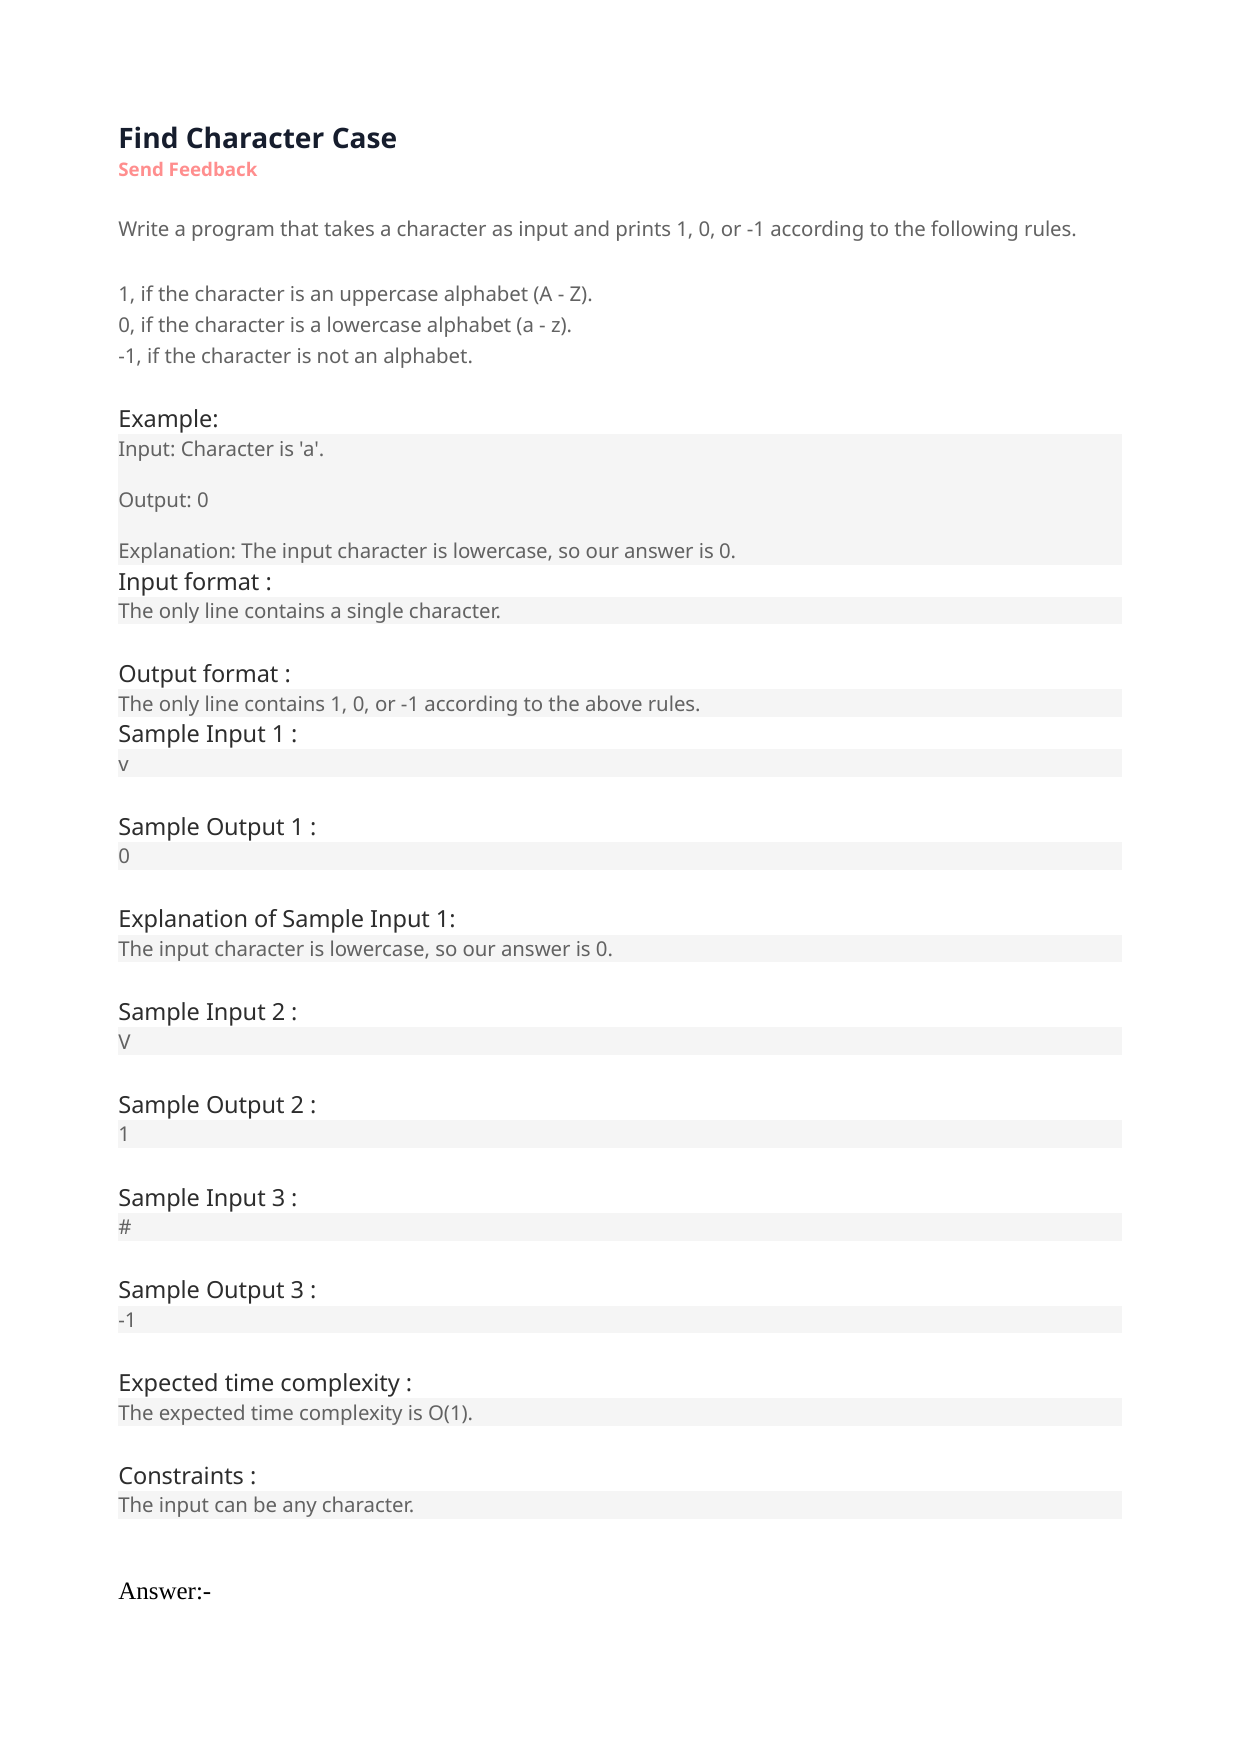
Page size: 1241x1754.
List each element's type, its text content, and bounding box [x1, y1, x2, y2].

text The input can be any character. [118, 1491, 1122, 1519]
text The expected time complexity is O(1). [118, 1398, 1122, 1426]
text Explanation: The input character is lowercase, so our answer is 0. [118, 537, 1122, 565]
subtitle Expected time complexity : [118, 1366, 1122, 1398]
subtitle Write a program that takes a character as input and prints 1, 0, or -1 according to the following rules. [118, 211, 1122, 243]
text -1 [118, 1306, 1122, 1333]
subtitle Sample Input 1 : [118, 717, 1122, 749]
text The input character is lowercase, so our answer is 0. [118, 935, 1122, 962]
subtitle 1, if the character is an uppercase alphabet (A - Z). [118, 276, 1122, 307]
subtitle Sample Output 3 : [118, 1273, 1122, 1306]
text 1 [118, 1120, 1122, 1148]
text Find Character Case [118, 118, 1122, 156]
text Input: Character is 'a'. [118, 434, 1122, 462]
text # [118, 1213, 1122, 1241]
subtitle Output format : [118, 658, 1122, 689]
text v [118, 749, 1122, 777]
text V [118, 1027, 1122, 1055]
text The only line contains a single character. [118, 597, 1122, 624]
text Answer:- [118, 1576, 1122, 1605]
text The only line contains 1, 0, or -1 according to the above rules. [118, 689, 1122, 717]
subtitle Sample Input 2 : [118, 995, 1122, 1027]
text 0 [118, 842, 1122, 870]
subtitle Example: [118, 402, 1122, 434]
subtitle Explanation of Sample Input 1: [118, 903, 1122, 935]
subtitle Input format : [118, 565, 1122, 597]
subtitle Sample Output 1 : [118, 810, 1122, 842]
subtitle Sample Input 3 : [118, 1181, 1122, 1213]
text Output: 0 [118, 486, 1122, 513]
subtitle 0, if the character is a lowercase alphabet (a - z). [118, 307, 1122, 338]
text Send Feedback [118, 156, 1122, 182]
subtitle Sample Output 2 : [118, 1088, 1122, 1120]
subtitle -1, if the character is not an alphabet. [118, 338, 1122, 369]
subtitle Constraints : [118, 1459, 1122, 1491]
